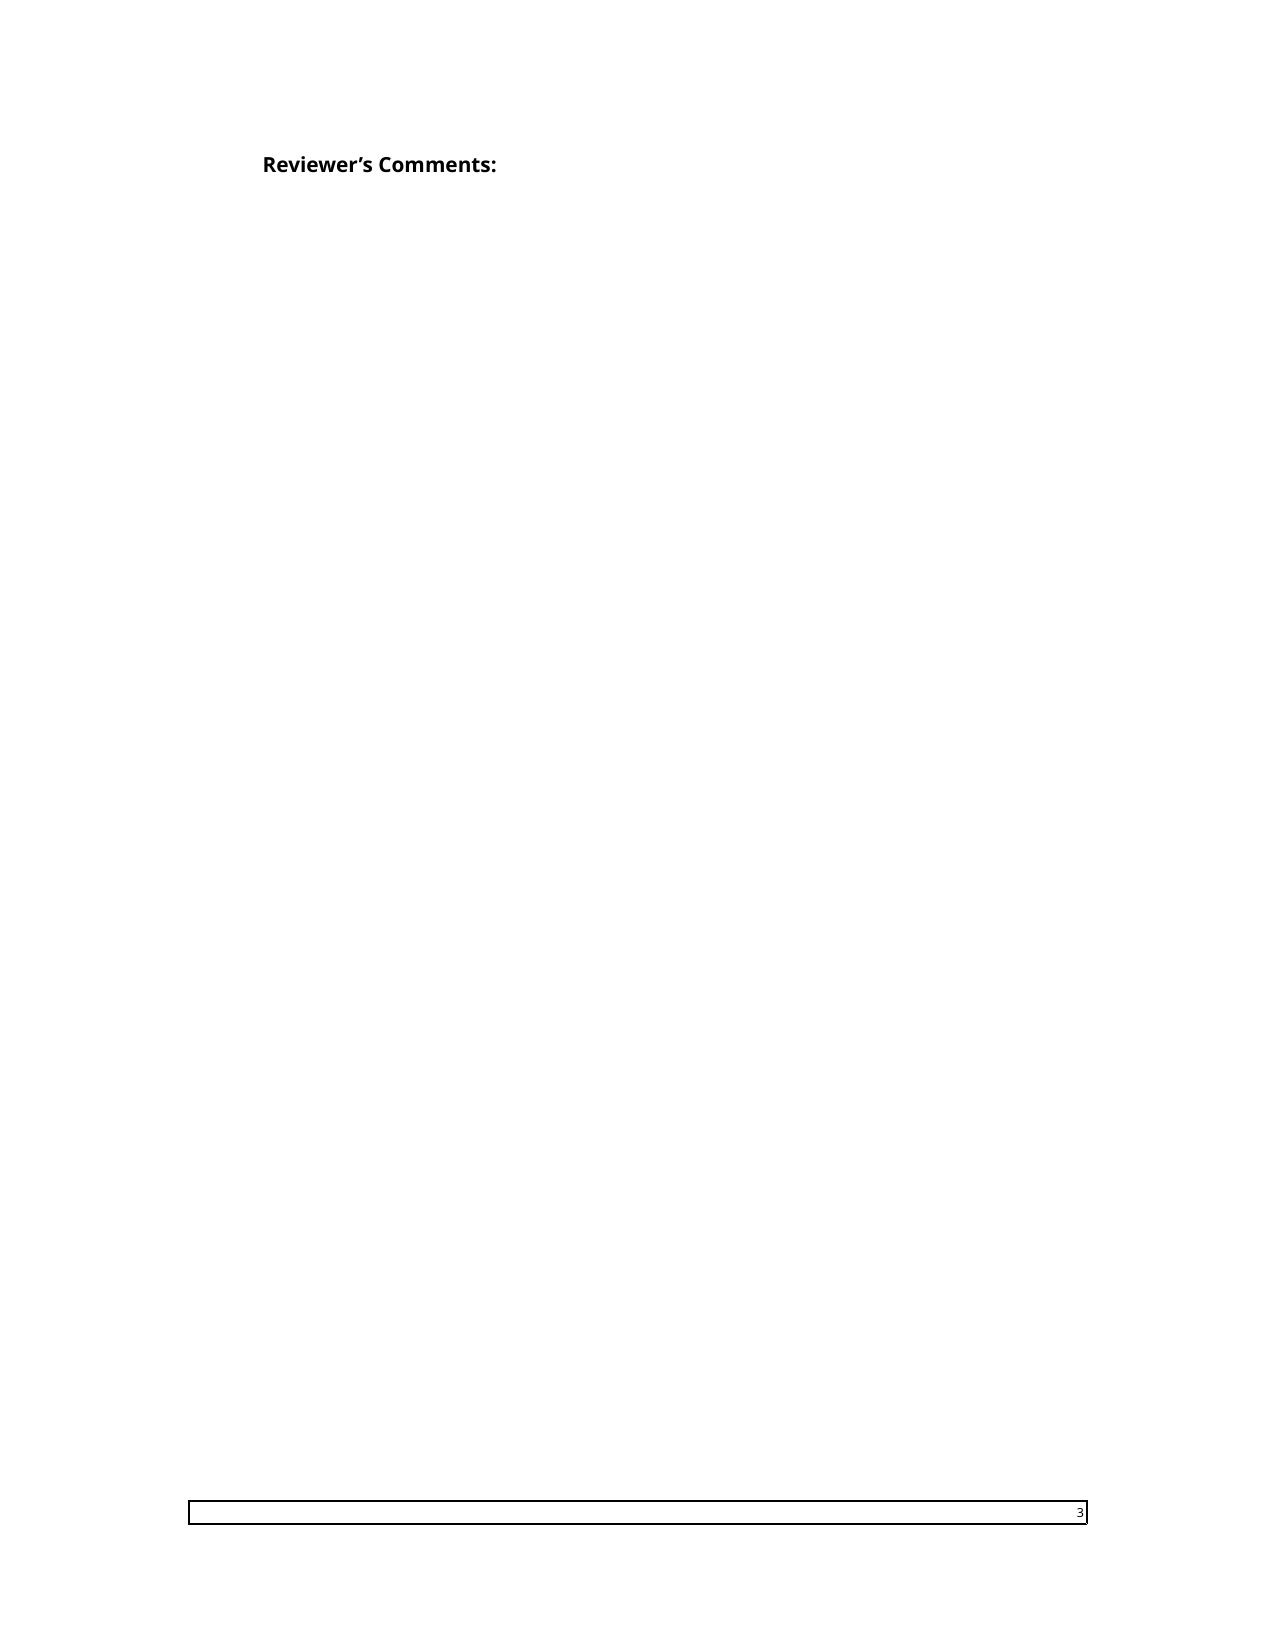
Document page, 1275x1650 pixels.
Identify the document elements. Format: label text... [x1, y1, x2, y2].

subtitle Reviewer’s Comments: [262, 150, 1087, 217]
